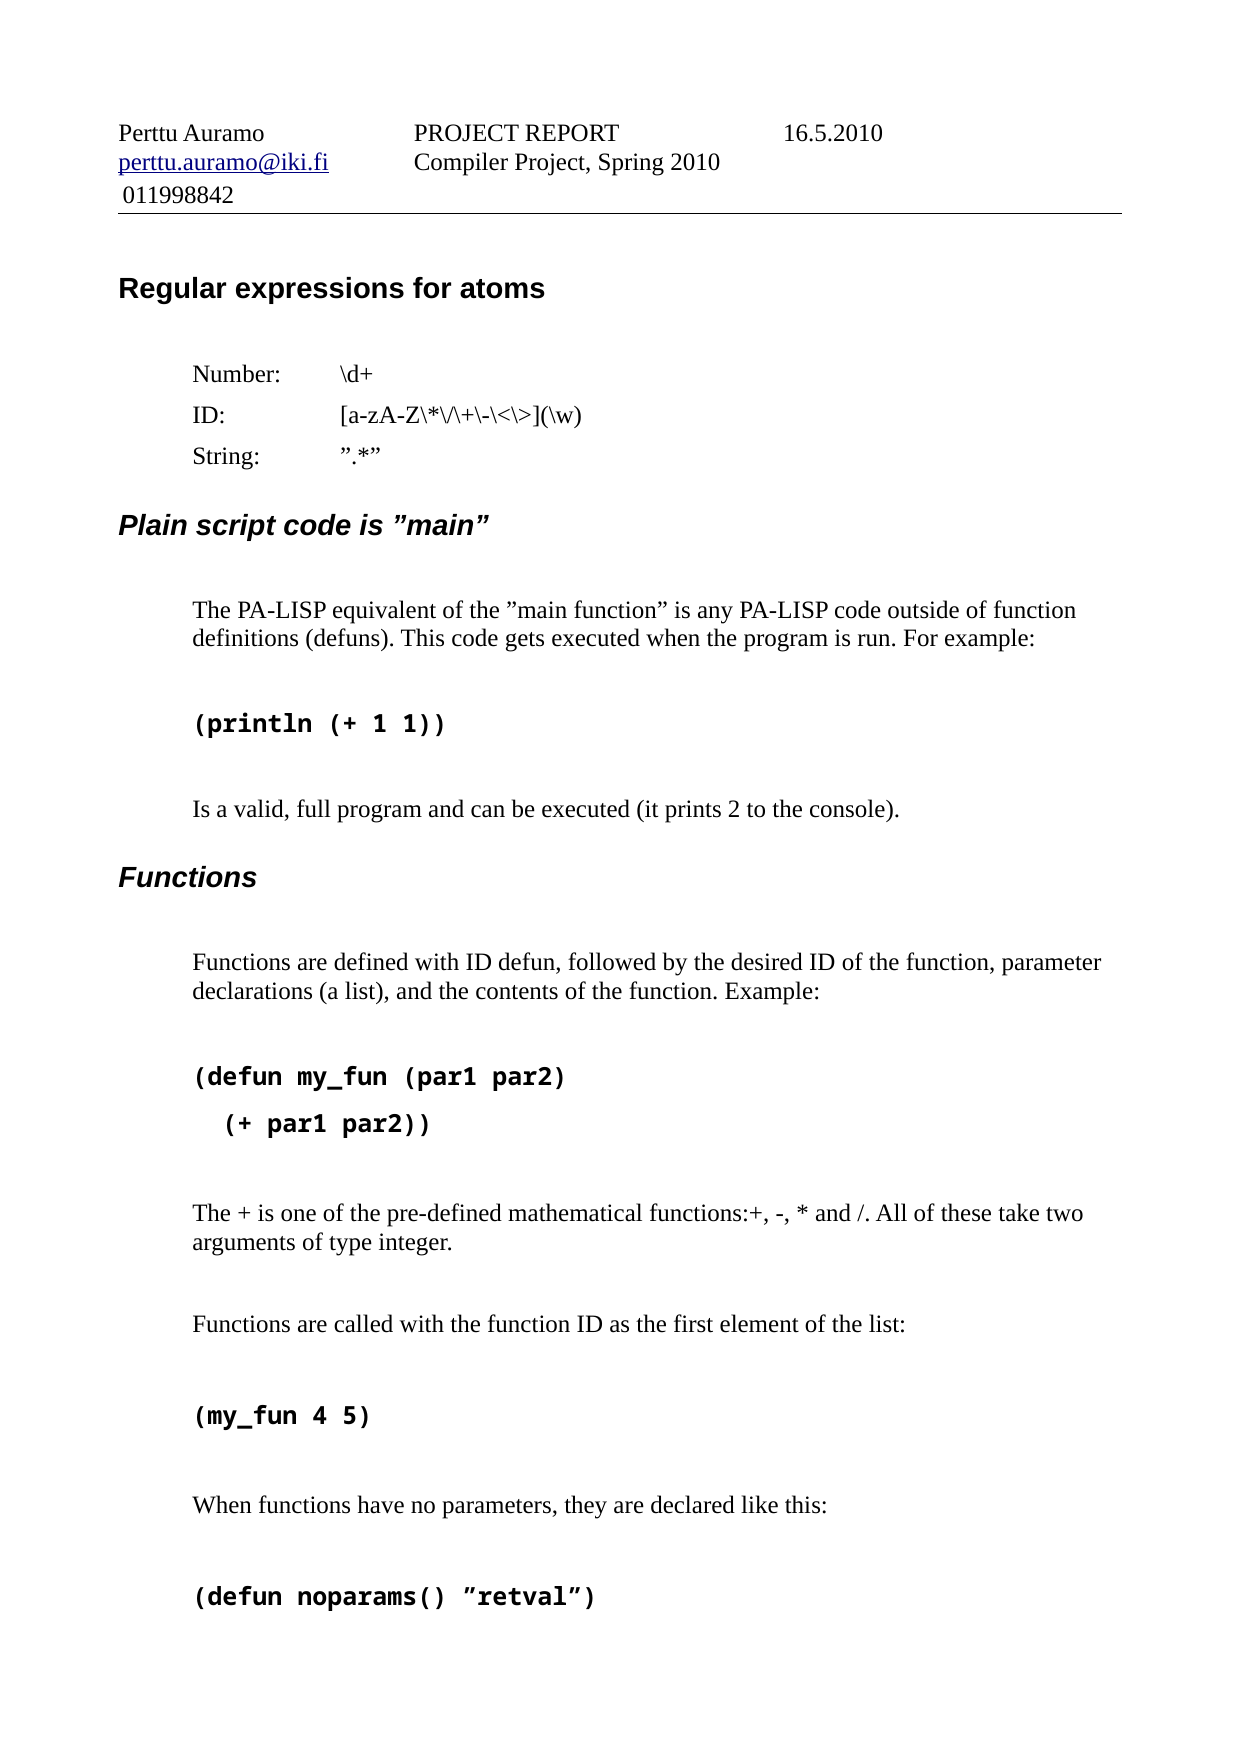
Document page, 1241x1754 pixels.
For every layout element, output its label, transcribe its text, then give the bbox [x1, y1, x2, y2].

text Number: \d+ [192, 359, 1122, 387]
text Functions are defined with ID defun, followed by the desired ID of the function, parameter declarations (a list), and the contents of the function. Example: [192, 947, 1122, 1005]
text Functions are called with the function ID as the first element of the list: [192, 1309, 1122, 1338]
text (+ par1 par2)) [192, 1105, 1122, 1139]
text ID: [a-zA-Z\*\/\+\-\<\>](\w) [192, 400, 1122, 429]
text (defun my_fun (par1 par2) [192, 1059, 1122, 1093]
text The PA-LISP equivalent of the ”main function” is any PA-LISP code outside of function definitions (defuns). This code gets executed when the program is run. For example: [192, 595, 1122, 652]
text Is a valid, full program and can be executed (it prints 2 to the console). [192, 794, 1122, 823]
text When functions have no parameters, they are declared like this: [192, 1491, 1122, 1519]
subtitle Plain script code is ”main” [118, 507, 1122, 541]
subtitle Functions [118, 860, 1122, 894]
text The + is one of the pre-defined mathematical functions:+, -, * and /. All of these take two arguments of type integer. [192, 1198, 1122, 1256]
subtitle Regular expressions for atoms [118, 271, 1122, 305]
text (println (+ 1 1)) [192, 706, 1122, 740]
text (my_fun 4 5) [192, 1397, 1122, 1431]
text String: ”.*” [192, 441, 1122, 470]
text (defun noparams() ”retval”) [192, 1578, 1122, 1612]
